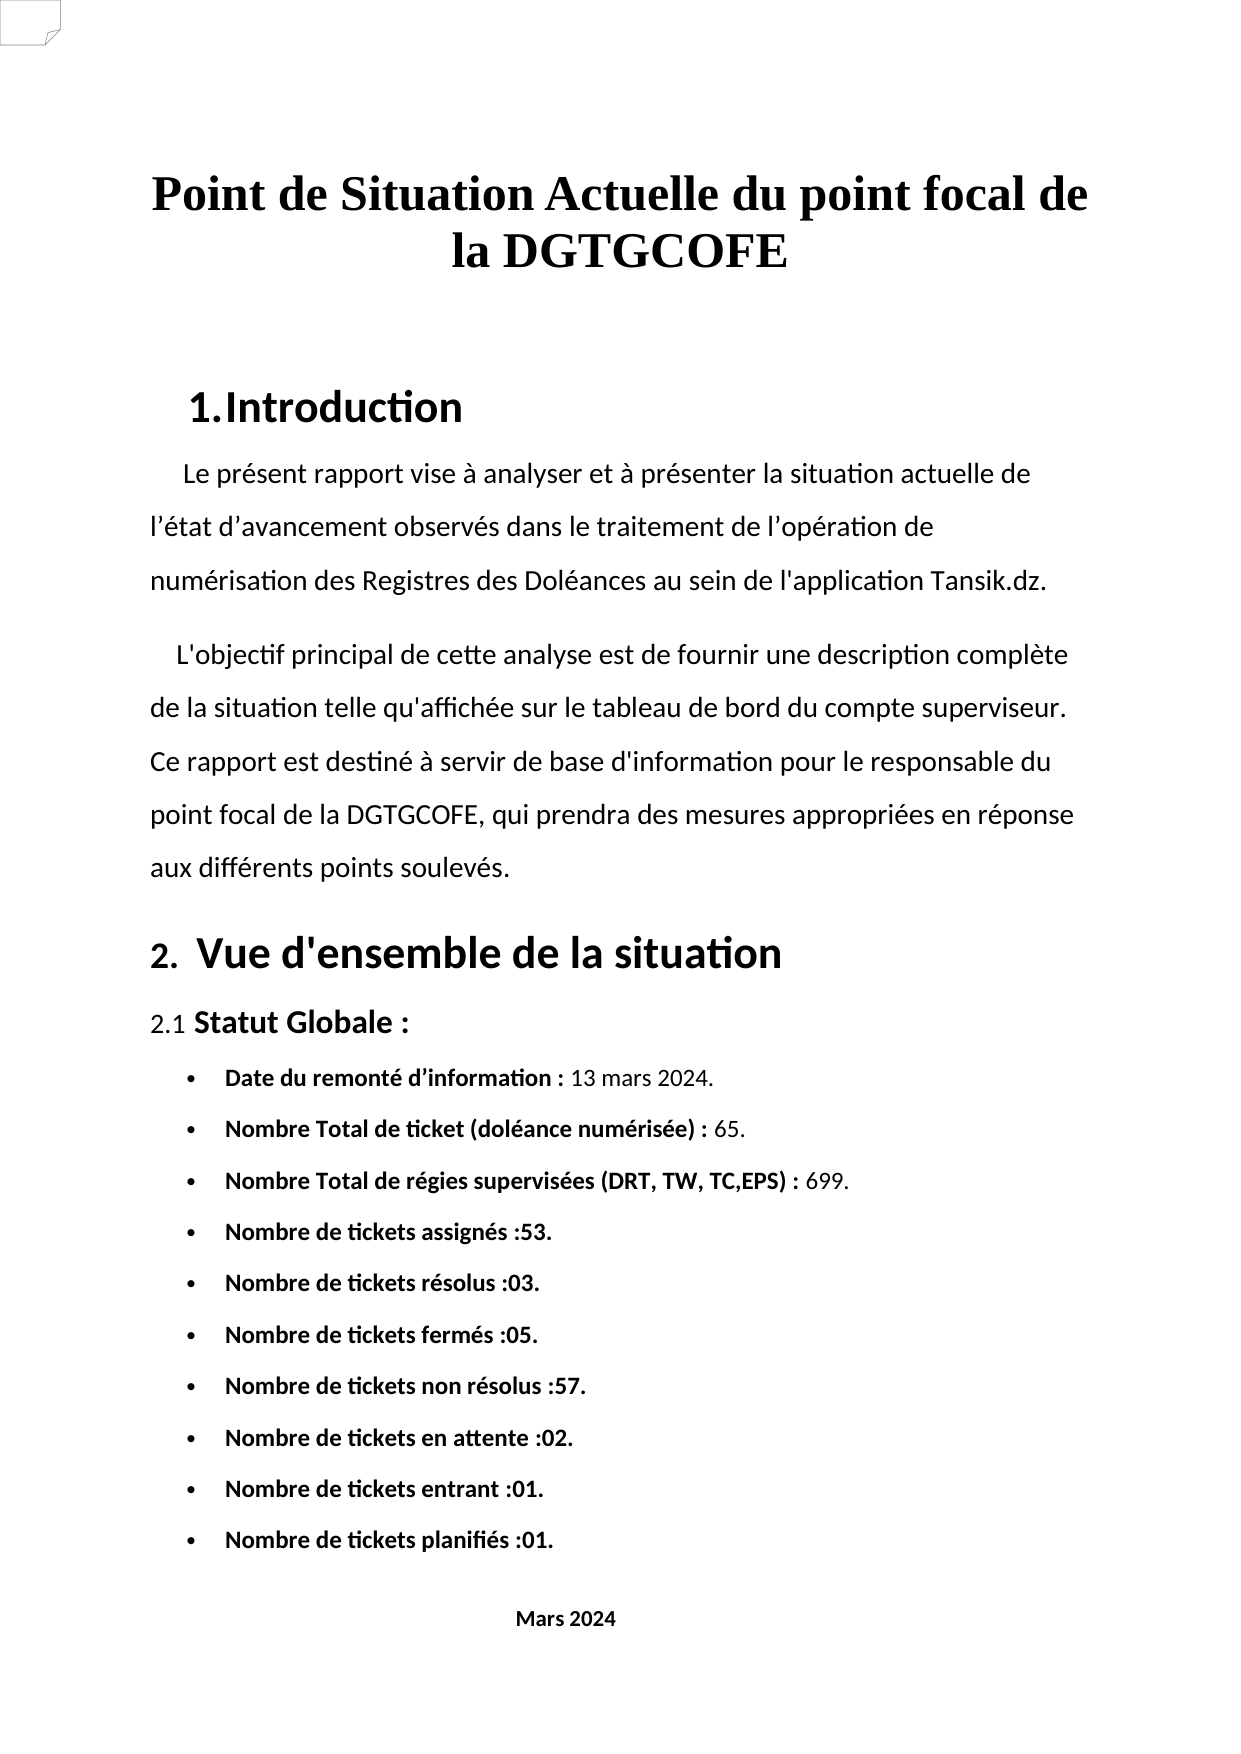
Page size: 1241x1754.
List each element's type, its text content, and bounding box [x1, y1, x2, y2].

list Nombre de tickets planifiés :01. [187, 1524, 1090, 1555]
list Introduction [187, 378, 1090, 434]
list Nombre de tickets non résolus :57. [187, 1370, 1090, 1401]
list Nombre de tickets résolus :03. [187, 1268, 1090, 1298]
list Nombre Total de régies supervisées (DRT, TW, TC,EPS) : 699. [187, 1165, 1090, 1195]
subtitle Point de Situation Actuelle du point focal de la DGTGCOFE [150, 164, 1090, 279]
list Date du remonté d’information : 13 mars 2024. [187, 1062, 1090, 1093]
list Nombre de tickets assignés :53. [187, 1216, 1090, 1247]
text Le présent rapport vise à analyser et à présenter la situation actuelle de l’état d’avancement observés dans le traitement de l’opération de numérisation des Registres des Doléances au sein de l'application Tansik.dz. [150, 455, 1090, 597]
list Nombre de tickets entrant :01. [187, 1473, 1090, 1503]
list Nombre Total de ticket (doléance numérisée) : 65. [187, 1113, 1090, 1144]
subtitle 2. Vue d'ensemble de la situation [150, 924, 1090, 980]
list Nombre de tickets en attente :02. [187, 1422, 1090, 1452]
list Nombre de tickets fermés :05. [187, 1319, 1090, 1349]
list Statut Globale : [150, 1001, 1090, 1041]
text L'objectif principal de cette analyse est de fournir une description complète de la situation telle qu'affichée sur le tableau de bord du compte superviseur. Ce rapport est destiné à servir de base d'information pour le responsable du point focal de la DGTGCOFE, qui prendra des mesures appropriées en réponse aux différents points soulevés. [150, 636, 1090, 885]
